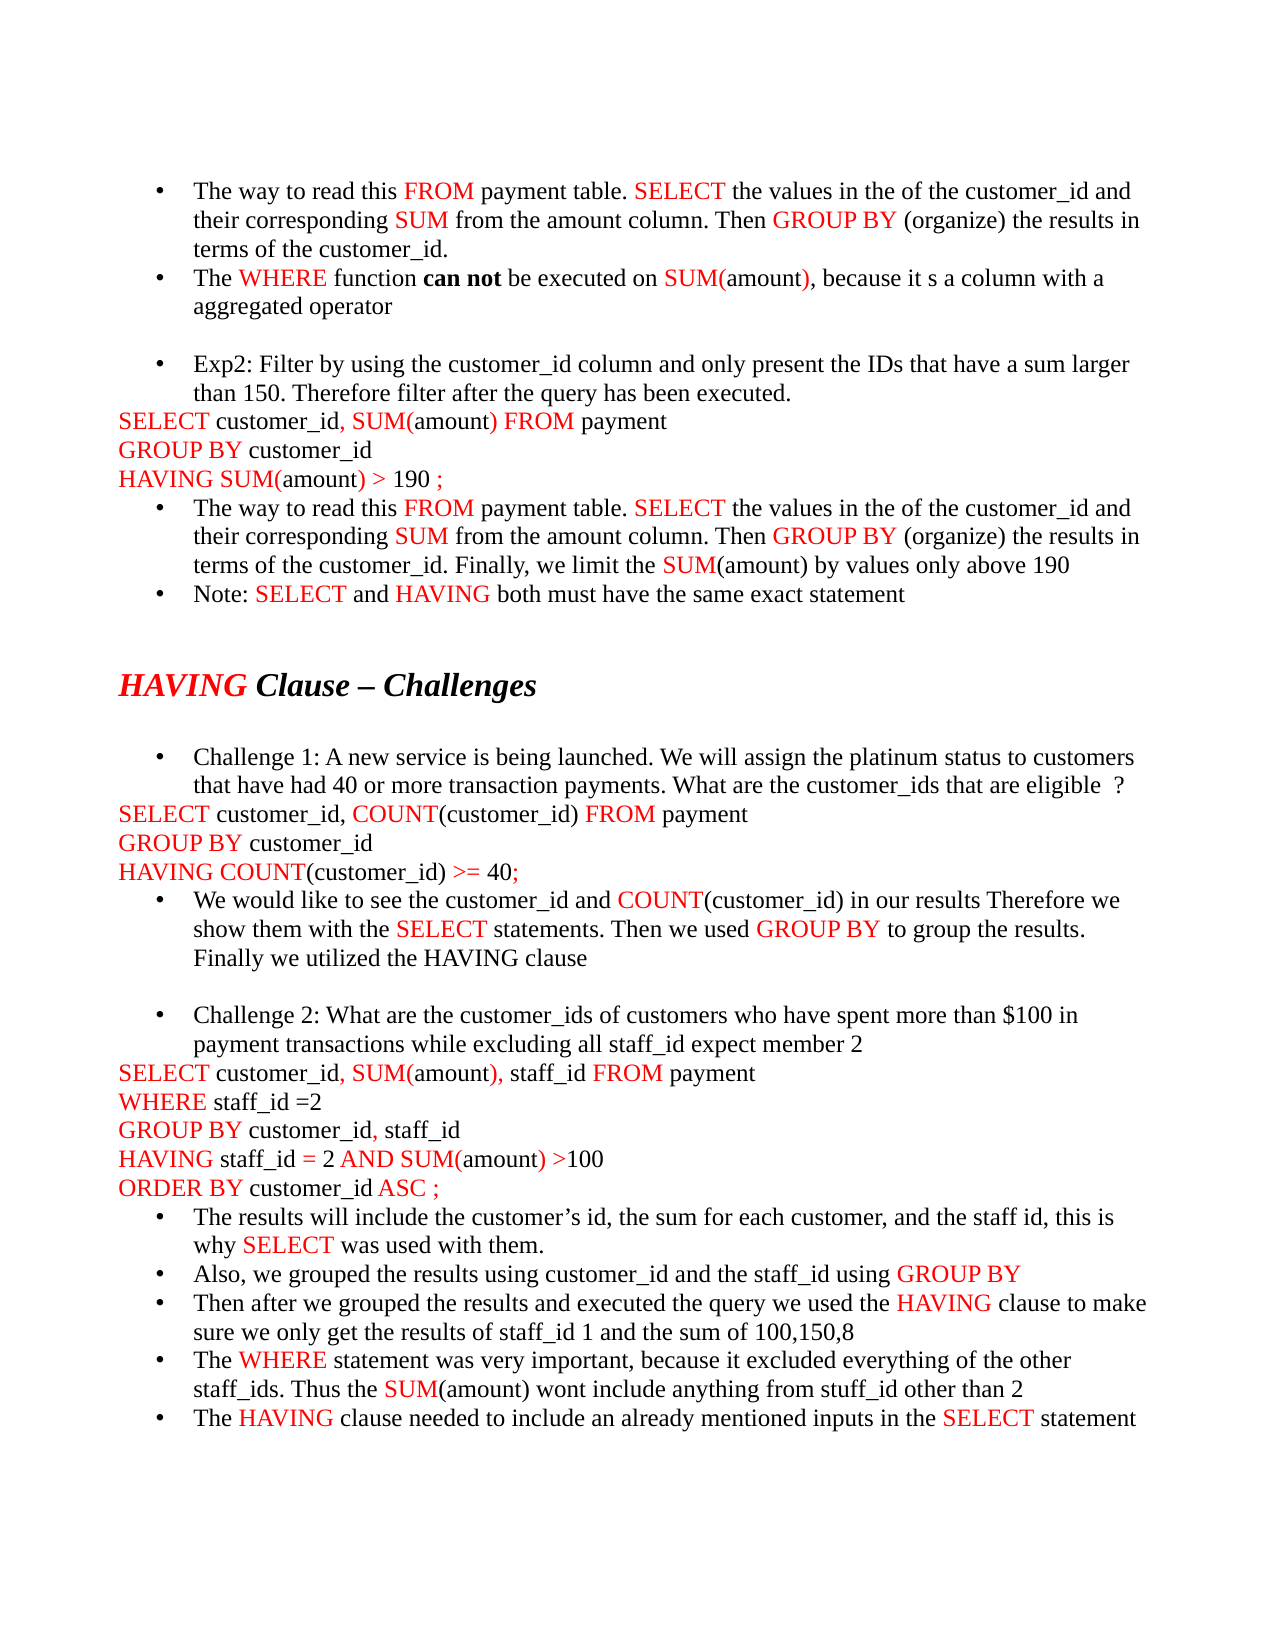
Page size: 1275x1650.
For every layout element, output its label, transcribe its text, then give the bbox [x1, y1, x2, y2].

text ORDER BY customer_id ASC ; [118, 1173, 1157, 1202]
list Exp2: Filter by using the customer_id column and only present the IDs that have a sum larger than 150. Therefore filter after the query has been executed. [156, 349, 1157, 406]
text HAVING Clause – Challenges [118, 665, 1157, 703]
text GROUP BY customer_id [118, 828, 1157, 857]
text GROUP BY customer_id [118, 435, 1157, 464]
list We would like to see the customer_id and COUNT(customer_id) in our results Therefore we show them with the SELECT statements. Then we used GROUP BY to group the results. Finally we utilized the HAVING clause [156, 886, 1157, 972]
list The WHERE function can not be executed on SUM(amount), because it s a column with a aggregated operator [156, 263, 1157, 320]
text HAVING SUM(amount) > 190 ; [118, 464, 1157, 493]
text SELECT customer_id, SUM(amount), staff_id FROM payment [118, 1058, 1157, 1087]
list The way to read this FROM payment table. SELECT the values in the of the customer_id and their corresponding SUM from the amount column. Then GROUP BY (organize) the results in terms of the customer_id. [156, 176, 1157, 263]
text SELECT customer_id, COUNT(customer_id) FROM payment [118, 799, 1157, 828]
text HAVING COUNT(customer_id) >= 40; [118, 857, 1157, 886]
text GROUP BY customer_id, staff_id [118, 1116, 1157, 1144]
list Challenge 2: What are the customer_ids of customers who have spent more than $100 in payment transactions while excluding all staff_id expect member 2 [156, 1001, 1157, 1058]
list The WHERE statement was very important, because it excluded everything of the other staff_ids. Thus the SUM(amount) wont include anything from stuff_id other than 2 [156, 1346, 1157, 1403]
text WHERE staff_id =2 [118, 1087, 1157, 1116]
list Then after we grouped the results and executed the query we used the HAVING clause to make sure we only get the results of staff_id 1 and the sum of 100,150,8 [156, 1288, 1157, 1346]
list The results will include the customer’s id, the sum for each customer, and the staff id, this is why SELECT was used with them. [156, 1202, 1157, 1259]
list The HAVING clause needed to include an already mentioned inputs in the SELECT statement [156, 1403, 1157, 1432]
text SELECT customer_id, SUM(amount) FROM payment [118, 406, 1157, 435]
list Also, we grouped the results using customer_id and the staff_id using GROUP BY [156, 1259, 1157, 1288]
text HAVING staff_id = 2 AND SUM(amount) >100 [118, 1144, 1157, 1173]
list The way to read this FROM payment table. SELECT the values in the of the customer_id and their corresponding SUM from the amount column. Then GROUP BY (organize) the results in terms of the customer_id. Finally, we limit the SUM(amount) by values only above 190 [156, 493, 1157, 579]
list Challenge 1: A new service is being launched. We will assign the platinum status to customers that have had 40 or more transaction payments. What are the customer_ids that are eligible ? [156, 742, 1157, 799]
list Note: SELECT and HAVING both must have the same exact statement [156, 579, 1157, 608]
